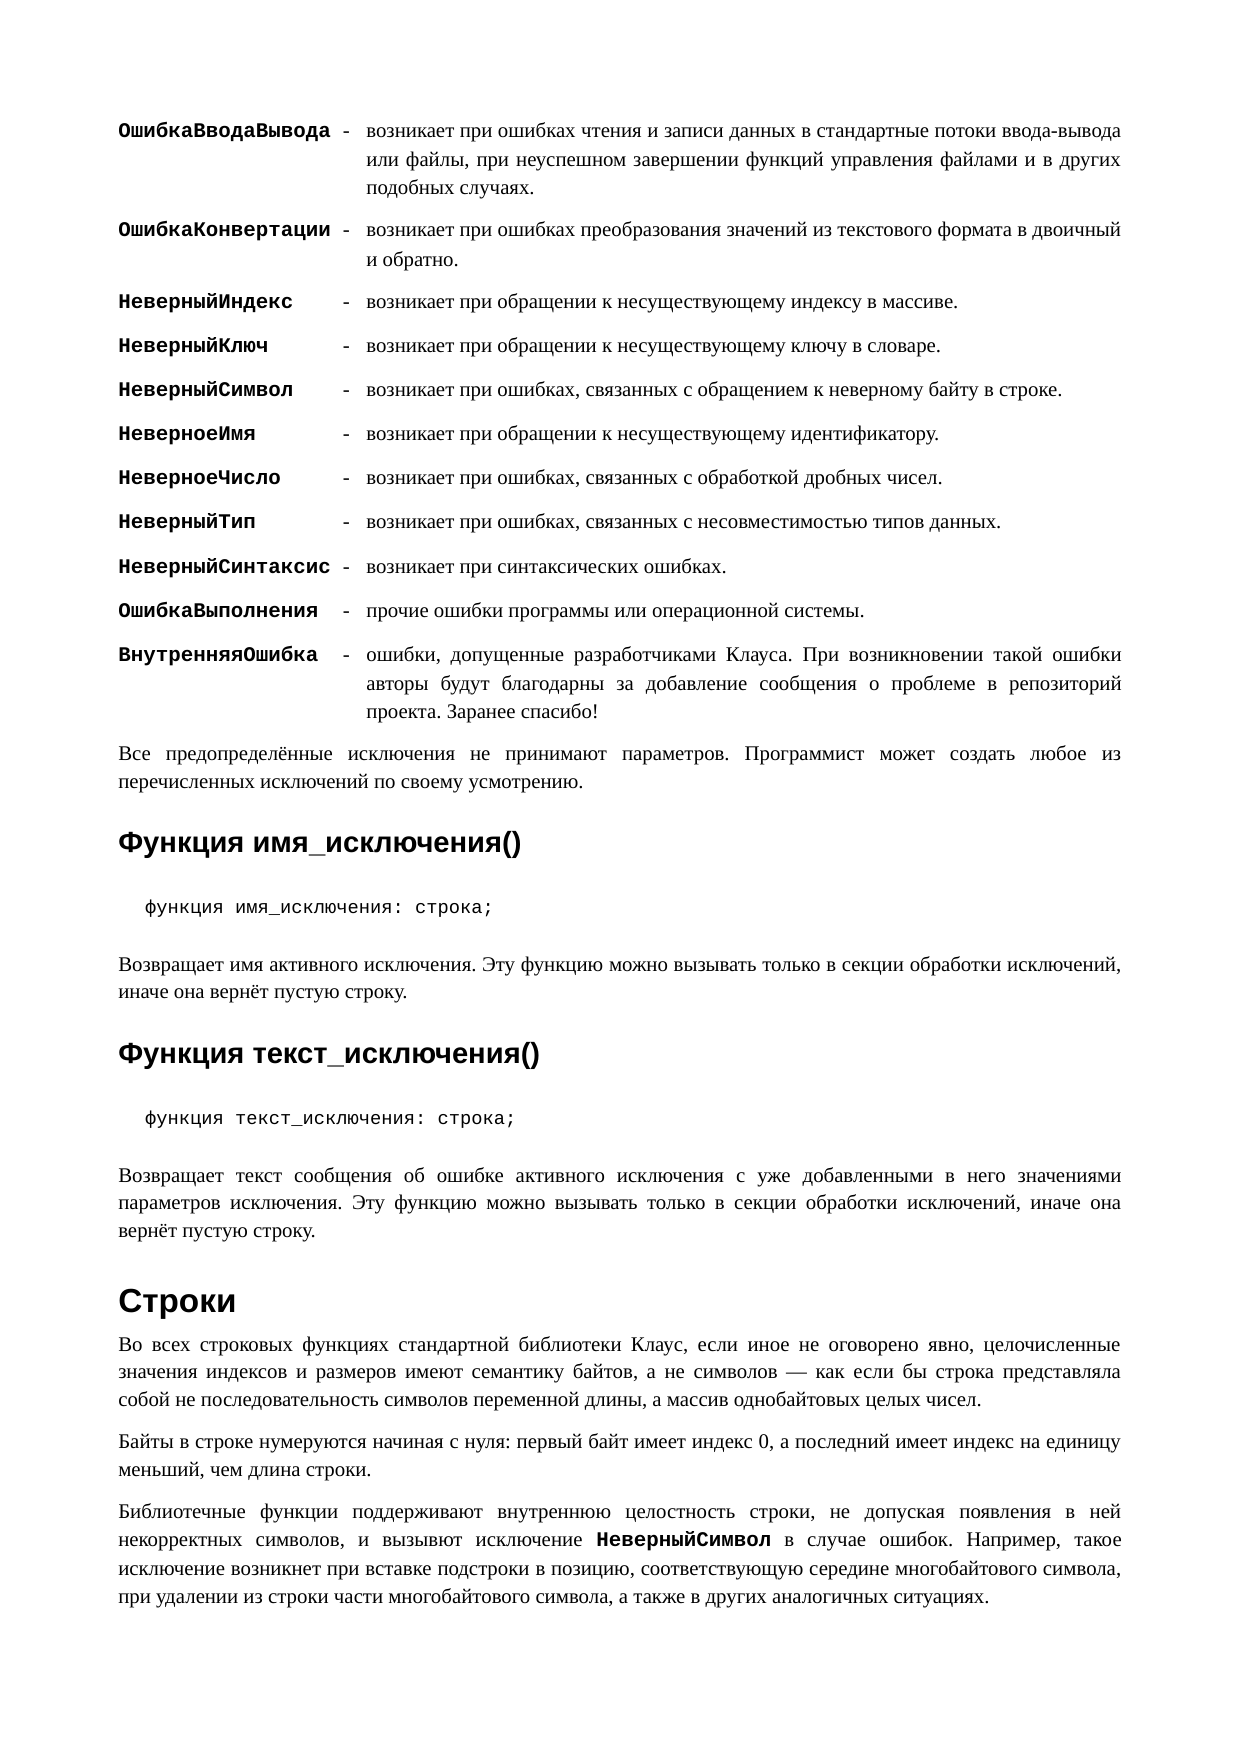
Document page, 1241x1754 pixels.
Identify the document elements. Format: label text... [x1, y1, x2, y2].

text Возвращает имя активного исключения. Эту функцию можно вызывать только в секции обработки исключений, иначе она вернёт пустую строку. [118, 952, 1122, 1003]
text НеверныйКлюч - возникает при обращении к несуществующему ключу в словаре. [118, 333, 1122, 358]
text функция текст_исключения: строка; [136, 1100, 1104, 1139]
text Байты в строке нумеруются начиная с нуля: первый байт имеет индекс 0, а последний имеет индекс на единицу меньший, чем длина строки. [118, 1429, 1122, 1481]
subtitle Функция текст_исключения() [118, 1036, 1122, 1070]
text НеверноеЧисло - возникает при ошибках, связанных с обработкой дробных чисел. [118, 465, 1122, 491]
subtitle Строки [118, 1281, 1122, 1319]
text НеверноеИмя - возникает при обращении к несуществующему идентификатору. [118, 421, 1122, 447]
text НеверныйСимвол - возникает при ошибках, связанных с обращением к неверному байту в строке. [118, 377, 1122, 403]
text Возвращает текст сообщения об ошибке активного исключения с уже добавленными в него значениями параметров исключения. Эту функцию можно вызывать только в секции обработки исключений, иначе она вернёт пустую строку. [118, 1163, 1122, 1242]
text ОшибкаКонвертации - возникает при ошибках преобразования значений из текстового формата в двоичный и обратно. [118, 217, 1122, 271]
text Во всех строковых функциях стандартной библиотеки Клаус, если иное не оговорено явно, целочисленные значения индексов и размеров имеют семантику байтов, а не символов — как если бы строка представляла собой не последовательность символов переменной длины, а массив однобайтовых целых чисел. [118, 1332, 1122, 1411]
text Библиотечные функции поддерживают внутреннюю целостность строки, не допуская появления в ней некорректных символов, и вызывют исключение НеверныйСимвол в случае ошибок. Например, такое исключение возникнет при вставке подстроки в позицию, соответствующую середине многобайтового символа, при удалении из строки части многобайтового символа, а также в других аналогичных ситуациях. [118, 1499, 1122, 1608]
text функция имя_исключения: строка; [136, 889, 1104, 928]
text НеверныйИндекс - возникает при обращении к несуществующему индексу в массиве. [118, 289, 1122, 314]
text ОшибкаВыполнения - прочие ошибки программы или операционной системы. [118, 598, 1122, 623]
text НеверныйТип - возникает при ошибках, связанных с несовместимостью типов данных. [118, 509, 1122, 535]
text ВнутренняяОшибка - ошибки, допущенные разработчиками Клауса. При возникновении такой ошибки авторы будут благодарны за добавление сообщения о проблеме в репозиторий проекта. Заранее спасибо! [118, 642, 1122, 723]
text ОшибкаВводаВывода - возникает при ошибках чтения и записи данных в стандартные потоки ввода-вывода или файлы, при неуспешном завершении функций управления файлами и в других подобных случаях. [118, 118, 1122, 199]
text НеверныйСинтаксис - возникает при синтаксических ошибках. [118, 554, 1122, 579]
subtitle Функция имя_исключения() [118, 825, 1122, 859]
text Все предопределённые исключения не принимают параметров. Программист может создать любое из перечисленных исключений по своему усмотрению. [118, 741, 1122, 793]
